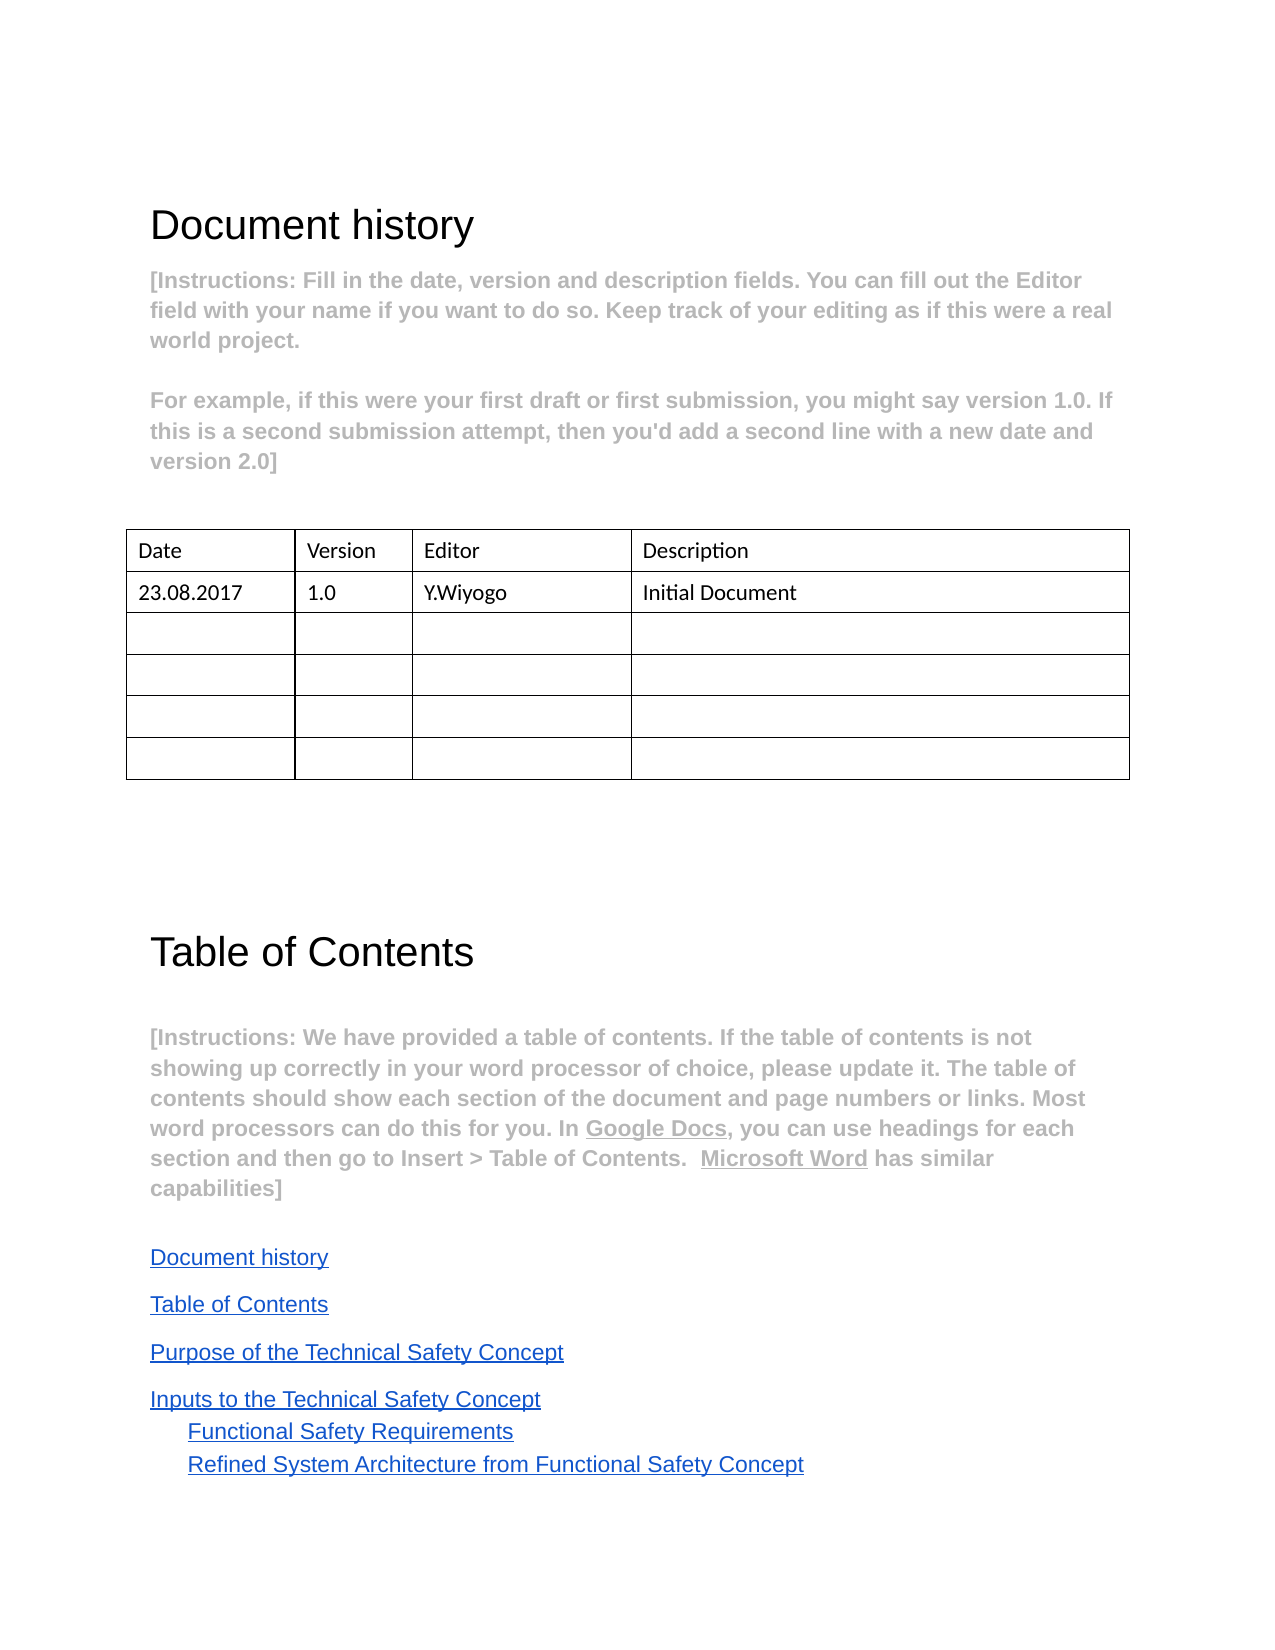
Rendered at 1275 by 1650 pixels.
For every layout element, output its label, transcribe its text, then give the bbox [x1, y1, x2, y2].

table_cell [296, 613, 412, 654]
table_cell [413, 655, 631, 695]
table_header Description [632, 530, 1129, 571]
table_cell [632, 613, 1129, 654]
text Inputs to the Technical Safety Concept [150, 1386, 1125, 1412]
table_cell [632, 738, 1129, 778]
table_header Date [127, 530, 294, 571]
table_cell 1.0 [296, 572, 412, 612]
subtitle Document history [150, 200, 1125, 248]
text Table of Contents [150, 1291, 1125, 1318]
table_cell [127, 613, 294, 654]
text Document history [150, 1244, 1125, 1270]
text Purpose of the Technical Safety Concept [150, 1338, 1125, 1365]
text [Instructions: Fill in the date, version and description fields. You can fill out the Editor field with your name if you want to do so. Keep track of your editing as if this were a real world project. [150, 267, 1125, 353]
table_cell [632, 696, 1129, 737]
table_cell [296, 738, 412, 778]
table_cell Y.Wiyogo [413, 572, 631, 612]
text Refined System Architecture from Functional Safety Concept [187, 1451, 1125, 1477]
table_cell [127, 655, 294, 695]
text Functional Safety Requirements [187, 1418, 1125, 1444]
table_cell [296, 696, 412, 737]
subtitle Table of Contents [150, 927, 1125, 975]
text [Instructions: We have provided a table of contents. If the table of contents is not showing up correctly in your word processor of choice, please update it. The table of contents should show each section of the document and page numbers or links. Most word processors can do this for you. In Google Docs, you can use headings for each section and then go to Insert > Table of Contents. Microsoft Word has similar capabilities] [150, 1024, 1125, 1202]
table_cell [127, 738, 294, 778]
table_cell [632, 655, 1129, 695]
text For example, if this were your first draft or first submission, you might say version 1.0. If this is a second submission attempt, then you'd add a second line with a new date and version 2.0] [150, 387, 1125, 474]
table_header Version [296, 530, 412, 571]
table_cell [296, 655, 412, 695]
table_cell [413, 696, 631, 737]
table_cell [127, 696, 294, 737]
table_header Editor [413, 530, 631, 571]
table_cell 23.08.2017 [127, 572, 294, 612]
table_cell [413, 613, 631, 654]
table_cell [413, 738, 631, 778]
table_cell Initial Document [632, 572, 1129, 612]
